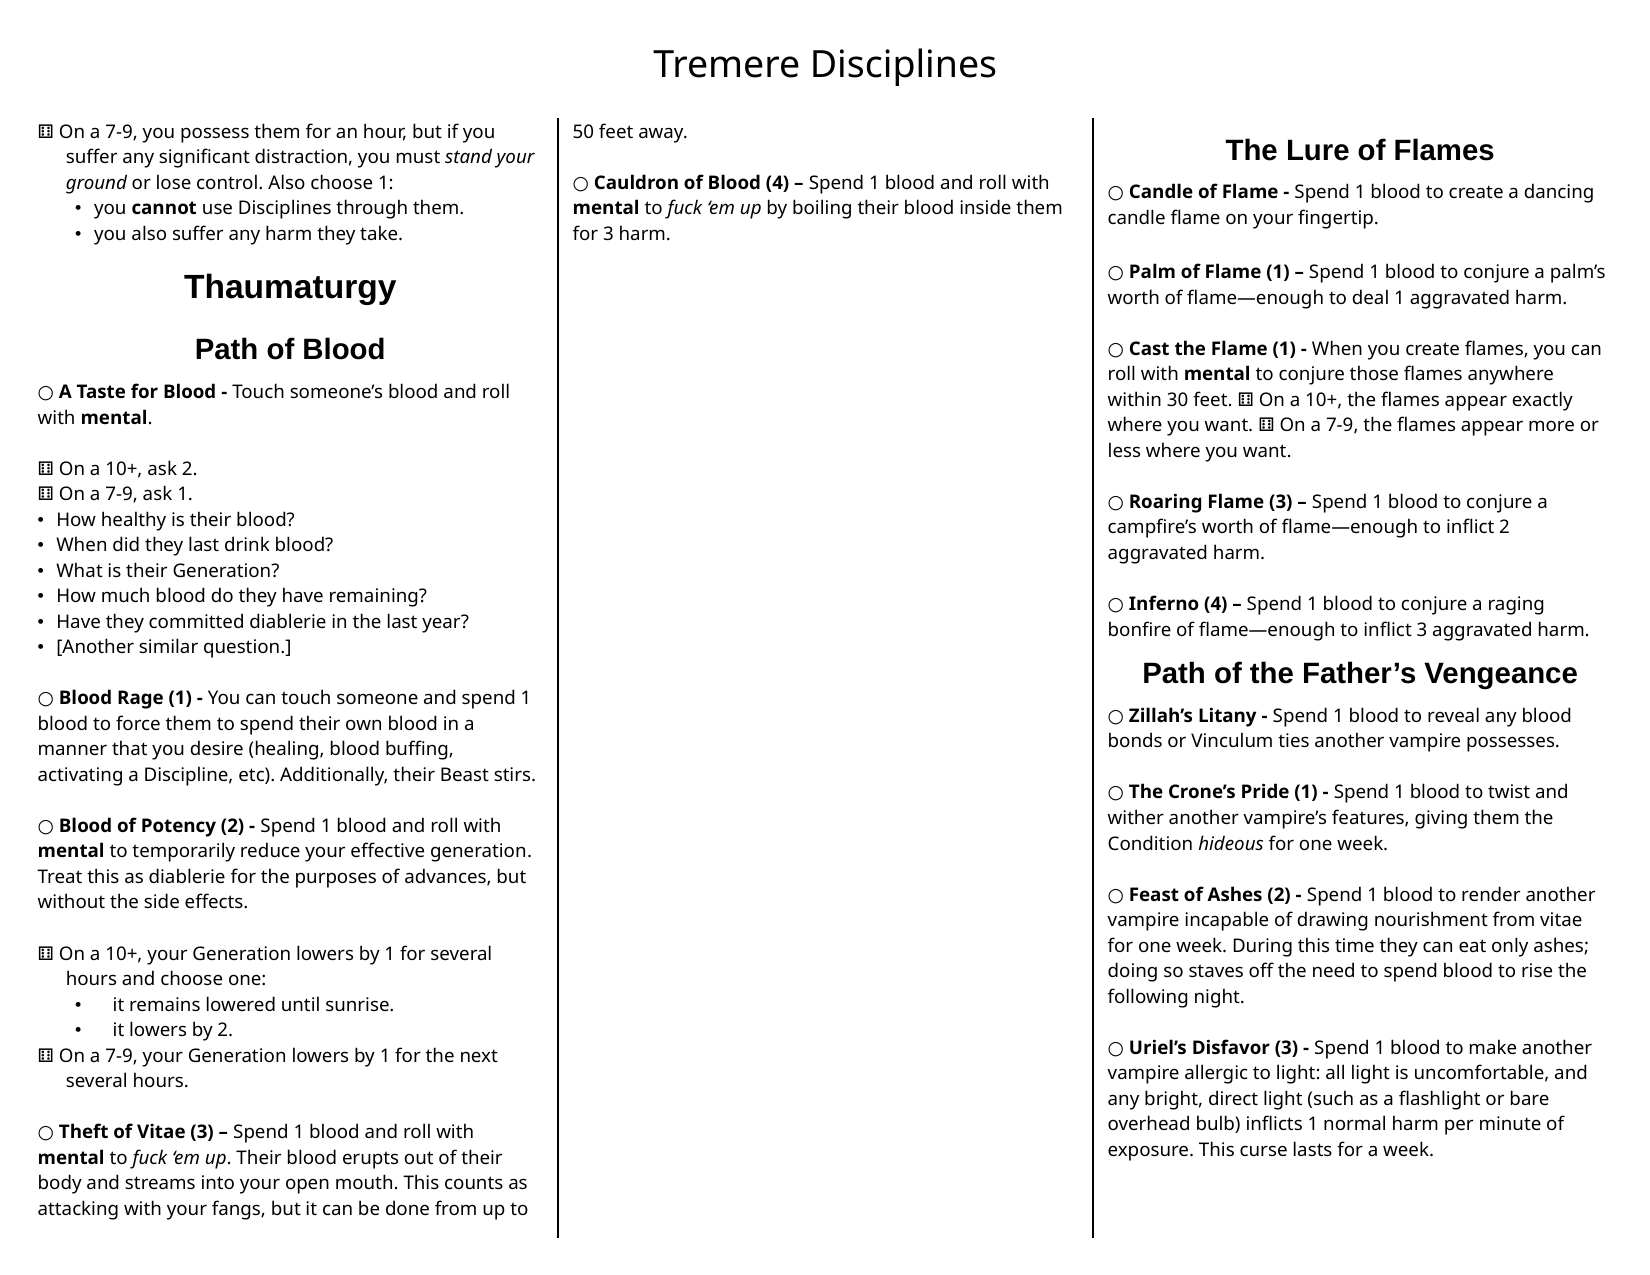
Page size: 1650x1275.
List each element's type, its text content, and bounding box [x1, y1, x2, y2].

list What is their Generation? [37, 557, 542, 583]
list [Another similar question.] [37, 634, 542, 685]
text ○ Roaring Flame (3) – Spend 1 blood to conjure a campfire’s worth of flame—enough to inflict 2 aggravated harm. [1107, 488, 1612, 590]
text ○ Theft of Vitae (3) – Spend 1 blood and roll with mental to fuck ‘em up. Their blood erupts out of their body and streams into your open mouth. This counts as attacking with your fangs, but it can be done from up to [37, 1118, 542, 1221]
subtitle Path of Blood [37, 332, 542, 366]
subtitle Thaumaturgy [37, 266, 542, 305]
text 50 feet away. [572, 118, 1077, 169]
subtitle Path of the Father’s Vengeance [1107, 656, 1612, 690]
text ○ Palm of Flame (1) – Spend 1 blood to conjure a palm’s worth of flame—enough to deal 1 aggravated harm. [1107, 259, 1612, 335]
text ⚅ On a 7-9, your Generation lowers by 1 for the next several hours. [37, 1042, 542, 1118]
list it lowers by 2. [75, 1016, 542, 1042]
text ○ Uriel’s Disfavor (3) - Spend 1 blood to make another vampire allergic to light: all light is uncomfortable, and any bright, direct light (such as a flashlight or bare overhead bulb) inflicts 1 normal harm per minute of exposure. This curse lasts for a week. [1107, 1034, 1612, 1187]
text ⚅ On a 10+, your Generation lowers by 1 for several hours and choose one: [37, 940, 542, 991]
list you also suffer any harm they take. [75, 220, 542, 246]
list How healthy is their blood? [37, 506, 542, 532]
list you cannot use Disciplines through them. [75, 194, 542, 220]
text ○ Cauldron of Blood (4) – Spend 1 blood and roll with mental to fuck ‘em up by boiling their blood inside them for 3 harm. [572, 169, 1077, 246]
text ⚅ On a 7-9, you possess them for an hour, but if you suffer any significant distraction, you must stand your ground or lose control. Also choose 1: [37, 118, 542, 194]
list it remains lowered until sunrise. [75, 991, 542, 1016]
text ○ Feast of Ashes (2) - Spend 1 blood to render another vampire incapable of drawing nourishment from vitae for one week. During this time they can eat only ashes; doing so staves off the need to spend blood to rise the following night. [1107, 881, 1612, 1034]
text ○ Zillah’s Litany - Spend 1 blood to reveal any blood bonds or Vinculum ties another vampire possesses. [1107, 702, 1612, 779]
text ○ Blood of Potency (2) - Spend 1 blood and roll with mental to temporarily reduce your effective generation. Treat this as diablerie for the purposes of advances, but without the side effects. [37, 812, 542, 914]
list How much blood do they have remaining? [37, 583, 542, 608]
list When did they last drink blood? [37, 532, 542, 557]
list Have they committed diablerie in the last year? [37, 608, 542, 634]
text ○ Blood Rage (1) - You can touch someone and spend 1 blood to force them to spend their own blood in a manner that you desire (healing, blood buffing, activating a Discipline, etc). Additionally, their Beast stirs. [37, 685, 542, 812]
text ○ Inferno (4) – Spend 1 blood to conjure a raging bonfire of flame—enough to inflict 3 aggravated harm. [1107, 590, 1612, 641]
text ○ Cast the Flame (1) - When you create flames, you can roll with mental to conjure those flames anywhere within 30 feet. ⚅ On a 10+, the flames appear exactly where you want. ⚅ On a 7-9, the flames appear more or less where you want. [1107, 335, 1612, 488]
text ○ A Taste for Blood - Touch someone’s blood and roll with mental. [37, 378, 542, 429]
subtitle The Lure of Flames [1107, 133, 1612, 166]
text ○ The Crone’s Pride (1) - Spend 1 blood to twist and wither another vampire’s features, giving them the Condition hideous for one week. [1107, 779, 1612, 881]
text ⚅ On a 7-9, ask 1. [37, 481, 542, 506]
text ⚅ On a 10+, ask 2. [37, 455, 542, 481]
text ○ Candle of Flame - Spend 1 blood to create a dancing candle flame on your fingertip. [1107, 179, 1612, 259]
